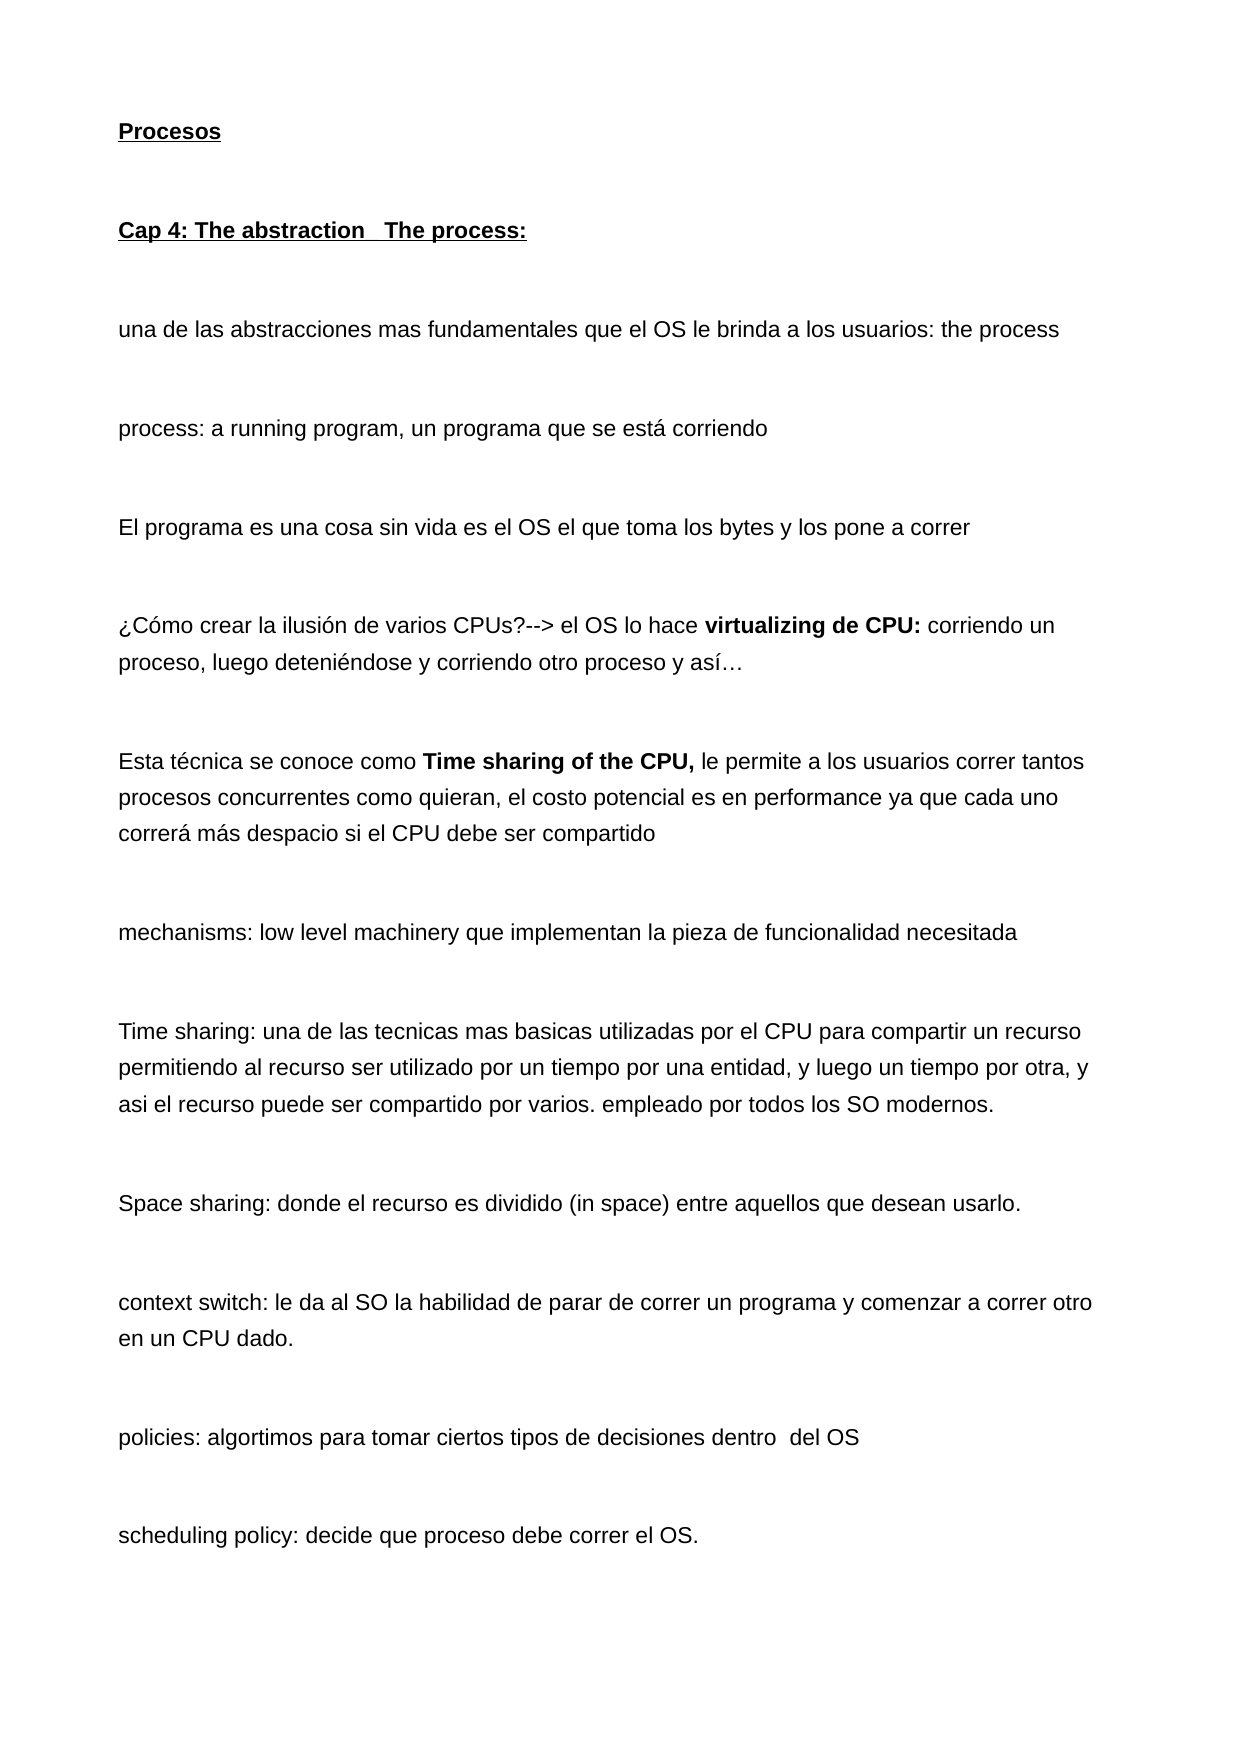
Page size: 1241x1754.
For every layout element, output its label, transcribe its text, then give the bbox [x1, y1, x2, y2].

text Cap 4: The abstraction_ The process: [118, 217, 1122, 243]
text Time sharing: una de las tecnicas mas basicas utilizadas por el CPU para compartir un recurso permitiendo al recurso ser utilizado por un tiempo por una entidad, y luego un tiempo por otra, y asi el recurso puede ser compartido por varios. empleado por todos los SO modernos. [118, 1018, 1122, 1117]
text Esta técnica se conoce como Time sharing of the CPU, le permite a los usuarios correr tantos procesos concurrentes como quieran, el costo potencial es en performance ya que cada uno correrá más despacio si el CPU debe ser compartido [118, 748, 1122, 847]
text process: a running program, un programa que se está corriendo [118, 415, 1122, 441]
text ¿Cómo crear la ilusión de varios CPUs?--> el OS lo hace virtualizing de CPU: corriendo un proceso, luego deteniéndose y corriendo otro proceso y así… [118, 612, 1122, 675]
text El programa es una cosa sin vida es el OS el que toma los bytes y los pone a correr [118, 513, 1122, 540]
text policies: algortimos para tomar ciertos tipos de decisiones dentro del OS [118, 1424, 1122, 1450]
text Procesos [118, 118, 1122, 144]
text context switch: le da al SO la habilidad de parar de correr un programa y comenzar a correr otro en un CPU dado. [118, 1288, 1122, 1351]
text una de las abstracciones mas fundamentales que el OS le brinda a los usuarios: the process [118, 316, 1122, 342]
text scheduling policy: decide que proceso debe correr el OS. [118, 1522, 1122, 1549]
text Space sharing: donde el recurso es dividido (in space) entre aquellos que desean usarlo. [118, 1189, 1122, 1216]
text mechanisms: low level machinery que implementan la pieza de funcionalidad necesitada [118, 919, 1122, 946]
